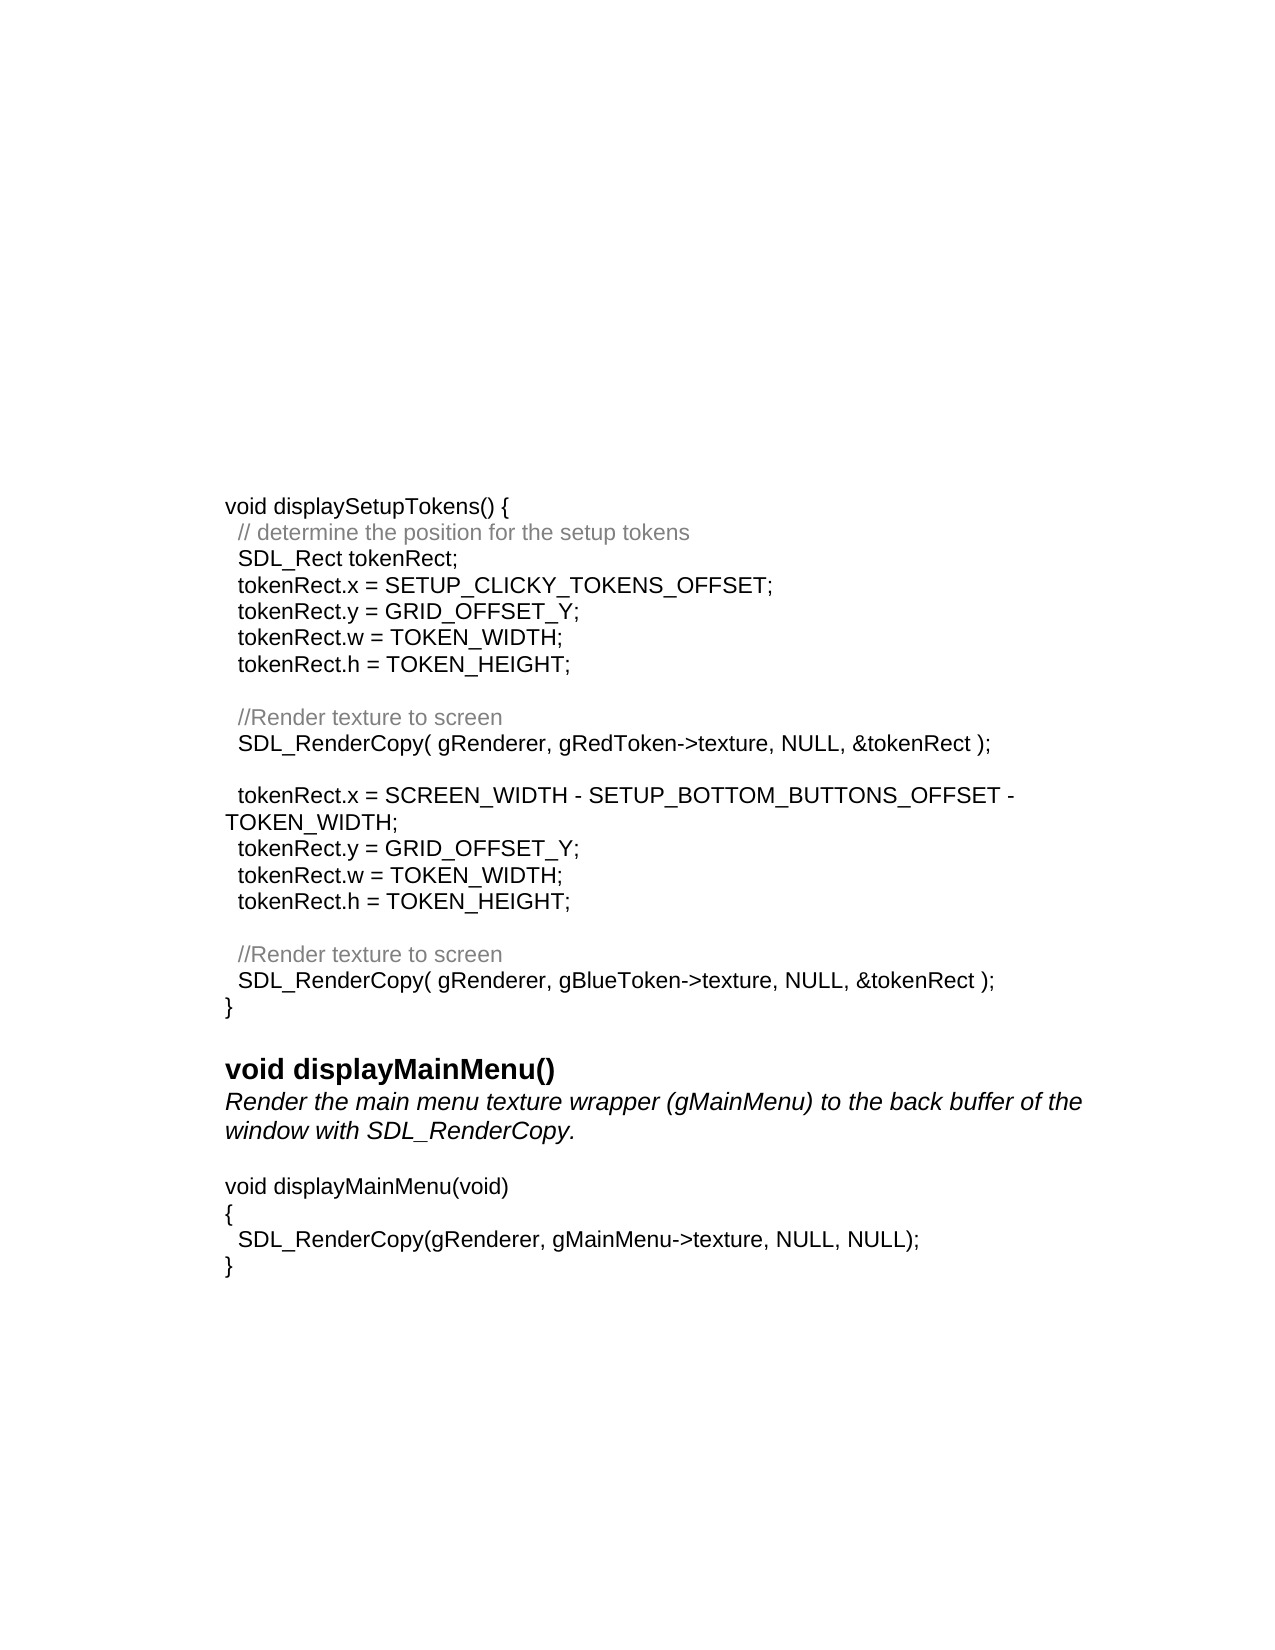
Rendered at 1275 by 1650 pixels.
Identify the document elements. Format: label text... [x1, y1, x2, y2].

text void displayMainMenu() Render the main menu texture wrapper (gMainMenu) to the back buffer of the window with SDL_RenderCopy. [225, 1048, 1125, 1144]
text SDL_RenderCopy( gRenderer, gBlueToken->texture, NULL, &tokenRect ); [225, 967, 1125, 993]
text tokenRect.h = TOKEN_HEIGHT; [225, 651, 1125, 677]
text tokenRect.x = SETUP_CLICKY_TOKENS_OFFSET; [225, 572, 1125, 598]
text //Render texture to screen [225, 941, 1125, 967]
text void displaySetupTokens() { [150, 493, 1125, 519]
text //Render texture to screen [225, 703, 1125, 730]
text SDL_RenderCopy( gRenderer, gRedToken->texture, NULL, &tokenRect ); [225, 730, 1125, 756]
text SDL_Rect tokenRect; [225, 545, 1125, 572]
text } [225, 1252, 1125, 1278]
text } [225, 993, 1125, 1048]
text void displayMainMenu(void) [225, 1173, 1125, 1199]
text { [225, 1199, 1125, 1226]
text tokenRect.y = GRID_OFFSET_Y; [225, 835, 1125, 862]
text tokenRect.x = SCREEN_WIDTH - SETUP_BOTTOM_BUTTONS_OFFSET - TOKEN_WIDTH; [225, 782, 1125, 835]
text tokenRect.w = TOKEN_WIDTH; [225, 624, 1125, 651]
text tokenRect.w = TOKEN_WIDTH; [225, 862, 1125, 888]
text // determine the position for the setup tokens [225, 519, 1125, 545]
text tokenRect.h = TOKEN_HEIGHT; [225, 888, 1125, 914]
text tokenRect.y = GRID_OFFSET_Y; [225, 598, 1125, 624]
text SDL_RenderCopy(gRenderer, gMainMenu->texture, NULL, NULL); [225, 1226, 1125, 1252]
